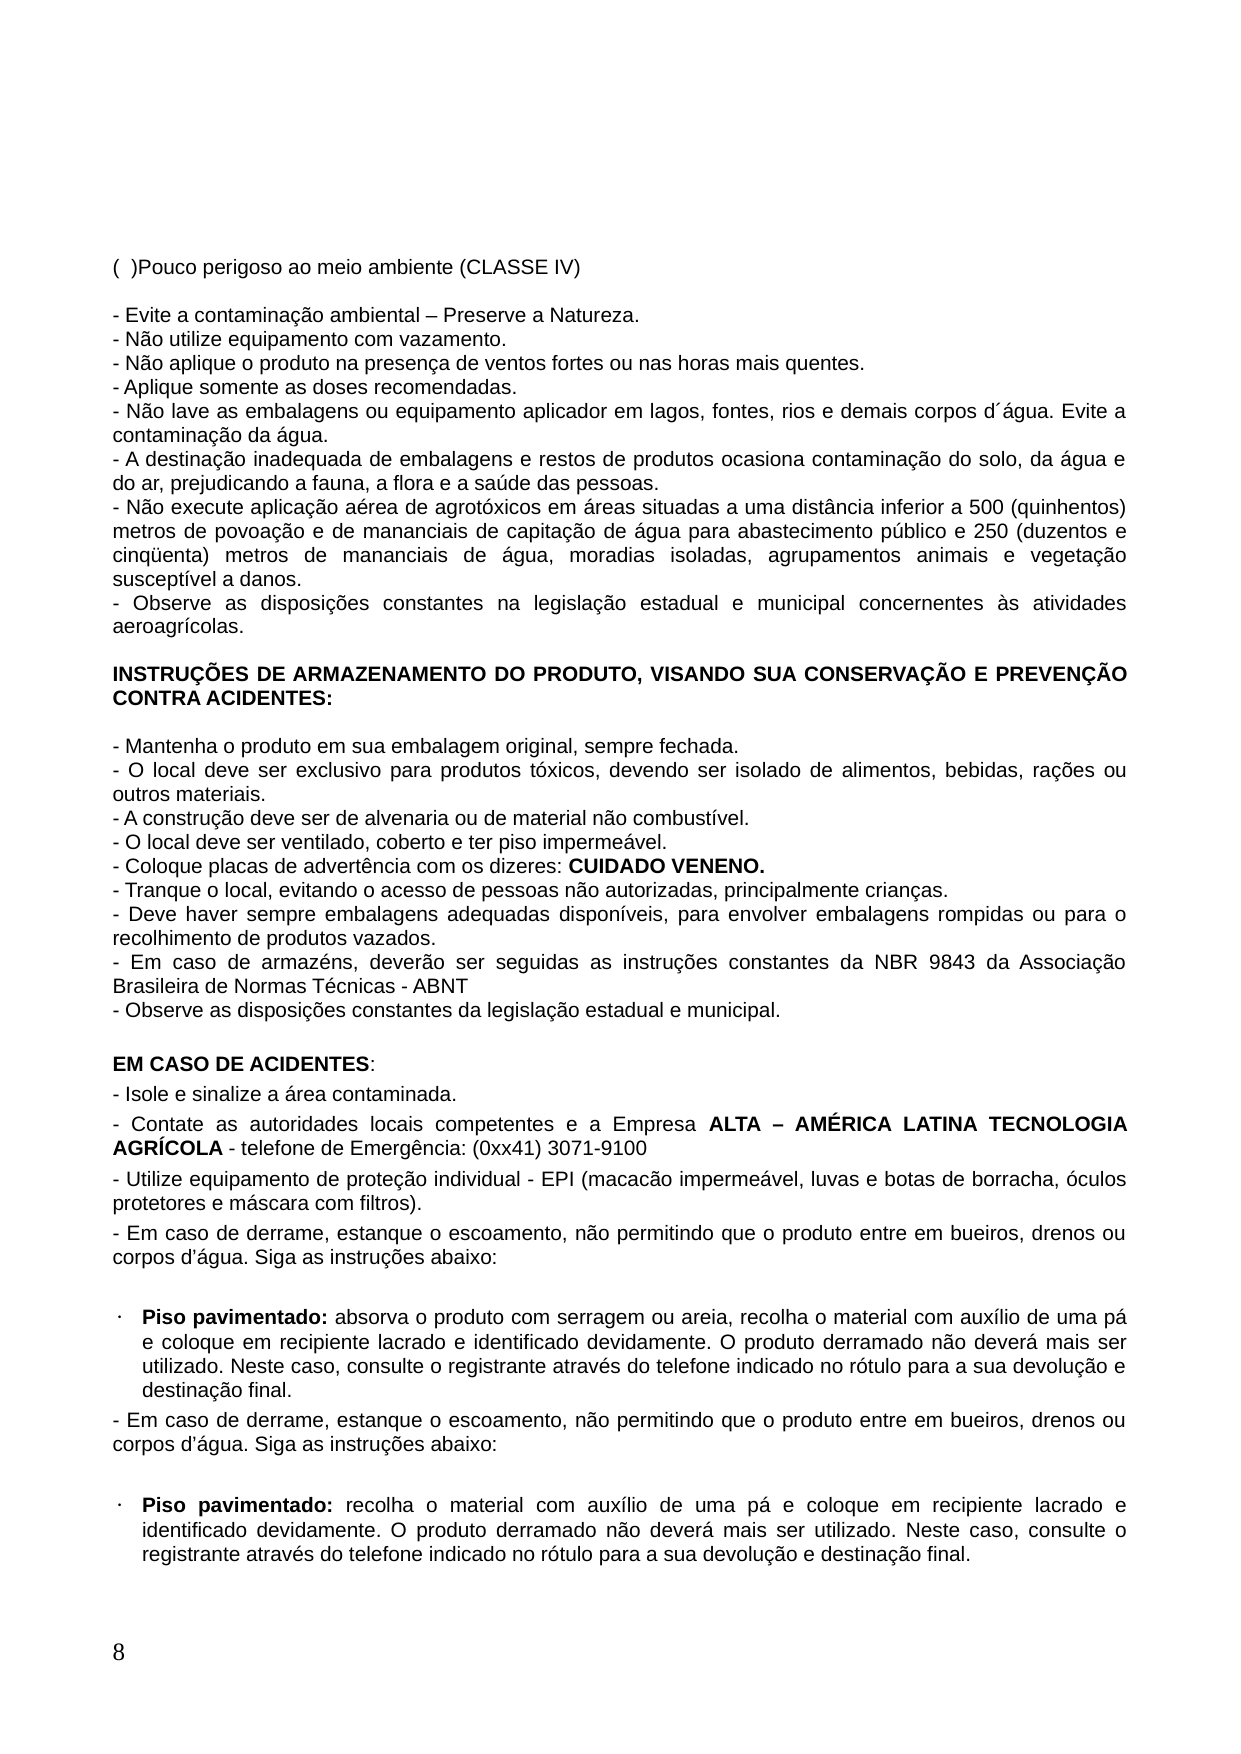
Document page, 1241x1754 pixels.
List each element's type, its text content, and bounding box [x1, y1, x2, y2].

text - Em caso de derrame, estanque o escoamento, não permitindo que o produto entre em bueiros, drenos ou corpos d’água. Siga as instruções abaixo: [112, 1408, 1128, 1456]
text - A destinação inadequada de embalagens e restos de produtos ocasiona contaminação do solo, da água e do ar, prejudicando a fauna, a flora e a saúde das pessoas. [112, 447, 1128, 494]
text - Não aplique o produto na presença de ventos fortes ou nas horas mais quentes. [112, 351, 1128, 375]
text - Aplique somente as doses recomendadas. [112, 375, 1128, 399]
text - A construção deve ser de alvenaria ou de material não combustível. [112, 806, 1128, 830]
text ( )Pouco perigoso ao meio ambiente (CLASSE IV) [112, 255, 1128, 279]
text - Utilize equipamento de proteção individual - EPI (macacão impermeável, luvas e botas de borracha, óculos protetores e máscara com filtros). [112, 1166, 1128, 1214]
text - Não lave as embalagens ou equipamento aplicador em lagos, fontes, rios e demais corpos d´água. Evite a contaminação da água. [112, 399, 1128, 447]
text - Em caso de derrame, estanque o escoamento, não permitindo que o produto entre em bueiros, drenos ou corpos d’água. Siga as instruções abaixo: [112, 1221, 1128, 1268]
text - O local deve ser ventilado, coberto e ter piso impermeável. [112, 830, 1128, 854]
text - Evite a contaminação ambiental – Preserve a Natureza. [112, 303, 1128, 327]
text EM CASO DE ACIDENTES: [112, 1052, 1128, 1076]
text - Em caso de armazéns, deverão ser seguidas as instruções constantes da NBR 9843 da Associação Brasileira de Normas Técnicas - ABNT [112, 950, 1128, 998]
text - Não execute aplicação aérea de agrotóxicos em áreas situadas a uma distância inferior a 500 (quinhentos) metros de povoação e de mananciais de capitação de água para abastecimento público e 250 (duzentos e cinqüenta) metros de mananciais de água, moradias isoladas, agrupamentos animais e vegetação susceptível a danos. [112, 494, 1128, 590]
text - Deve haver sempre embalagens adequadas disponíveis, para envolver embalagens rompidas ou para o recolhimento de produtos vazados. [112, 902, 1128, 950]
text - Observe as disposições constantes na legislação estadual e municipal concernentes às atividades aeroagrícolas. [112, 590, 1128, 638]
list Piso pavimentado: absorva o produto com serragem ou areia, recolha o material com auxílio de uma pá e coloque em recipiente lacrado e identificado devidamente. O produto derramado não deverá mais ser utilizado. Neste caso, consulte o registrante através do telefone indicado no rótulo para a sua devolução e destinação final. [112, 1305, 1128, 1402]
text - Mantenha o produto em sua embalagem original, sempre fechada. [112, 734, 1128, 758]
text - Não utilize equipamento com vazamento. [112, 327, 1128, 351]
list Piso pavimentado: recolha o material com auxílio de uma pá e coloque em recipiente lacrado e identificado devidamente. O produto derramado não deverá mais ser utilizado. Neste caso, consulte o registrante através do telefone indicado no rótulo para a sua devolução e destinação final. [112, 1492, 1128, 1565]
text - Contate as autoridades locais competentes e a Empresa ALTA – AMÉRICA LATINA TECNOLOGIA AGRÍCOLA - telefone de Emergência: (0xx41) 3071-9100 [112, 1112, 1128, 1160]
text - Isole e sinalize a área contaminada. [112, 1082, 1128, 1106]
text INSTRUÇÕES DE ARMAZENAMENTO DO PRODUTO, VISANDO SUA CONSERVAÇÃO E PREVENÇÃO CONTRA ACIDENTES: [112, 662, 1128, 710]
text - Tranque o local, evitando o acesso de pessoas não autorizadas, principalmente crianças. [112, 878, 1128, 902]
text - O local deve ser exclusivo para produtos tóxicos, devendo ser isolado de alimentos, bebidas, rações ou outros materiais. [112, 758, 1128, 806]
text - Coloque placas de advertência com os dizeres: CUIDADO VENENO. [112, 854, 1128, 878]
text - Observe as disposições constantes da legislação estadual e municipal. [112, 998, 1128, 1022]
